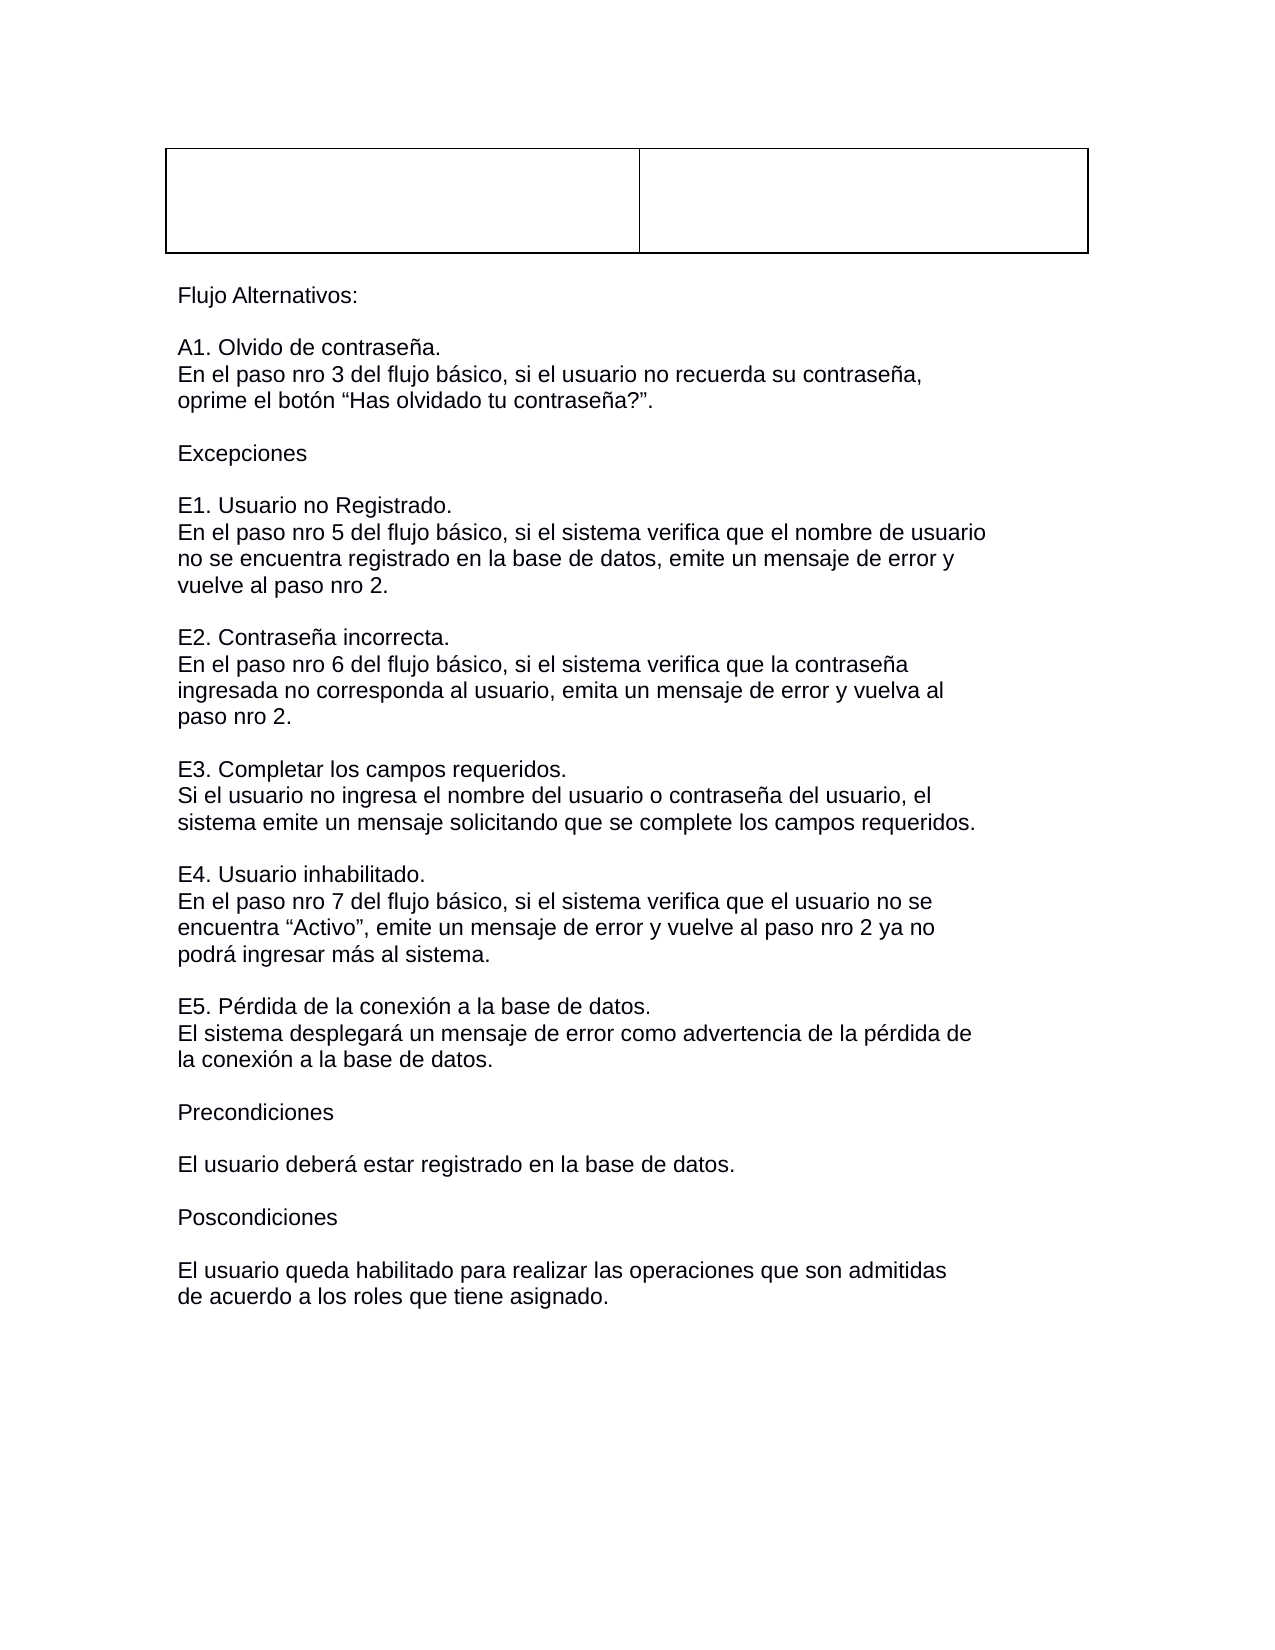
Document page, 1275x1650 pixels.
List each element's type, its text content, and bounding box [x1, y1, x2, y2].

text Precondiciones [177, 1099, 1098, 1125]
text podrá ingresar más al sistema. [177, 941, 1098, 967]
text encuentra “Activo”, emite un mensaje de error y vuelve al paso nro 2 ya no [177, 914, 1098, 941]
text El usuario queda habilitado para realizar las operaciones que son admitidas [177, 1257, 1098, 1283]
text Si el usuario no ingresa el nombre del usuario o contraseña del usuario, el [177, 782, 1098, 809]
text En el paso nro 6 del flujo básico, si el sistema verifica que la contraseña [177, 651, 1098, 677]
text E3. Completar los campos requeridos. [177, 756, 1098, 782]
text de acuerdo a los roles que tiene asignado. [177, 1283, 1098, 1309]
text ingresada no corresponda al usuario, emita un mensaje de error y vuelva al [177, 677, 1098, 703]
text E4. Usuario inhabilitado. [177, 861, 1098, 888]
table_cell [167, 149, 639, 252]
text El sistema desplegará un mensaje de error como advertencia de la pérdida de [177, 1019, 1098, 1046]
text sistema emite un mensaje solicitando que se complete los campos requeridos. [177, 809, 1098, 835]
text Excepciones [177, 440, 1098, 466]
text E1. Usuario no Registrado. [177, 492, 1098, 519]
text El usuario deberá estar registrado en la base de datos. [177, 1151, 1098, 1178]
text E5. Pérdida de la conexión a la base de datos. [177, 993, 1098, 1019]
text E2. Contraseña incorrecta. [177, 624, 1098, 651]
text A1. Olvido de contraseña. [177, 334, 1098, 361]
text vuelve al paso nro 2. [177, 572, 1098, 598]
text Poscondiciones [177, 1204, 1098, 1230]
text En el paso nro 5 del flujo básico, si el sistema verifica que el nombre de usuario [177, 519, 1098, 545]
text paso nro 2. [177, 703, 1098, 730]
table_cell [640, 149, 1087, 252]
text En el paso nro 3 del flujo básico, si el usuario no recuerda su contraseña, [177, 361, 1098, 387]
text oprime el botón “Has olvidado tu contraseña?”. [177, 387, 1098, 413]
text no se encuentra registrado en la base de datos, emite un mensaje de error y [177, 545, 1098, 572]
text En el paso nro 7 del flujo básico, si el sistema verifica que el usuario no se [177, 888, 1098, 914]
text Flujo Alternativos: [177, 282, 1098, 308]
text la conexión a la base de datos. [177, 1046, 1098, 1072]
